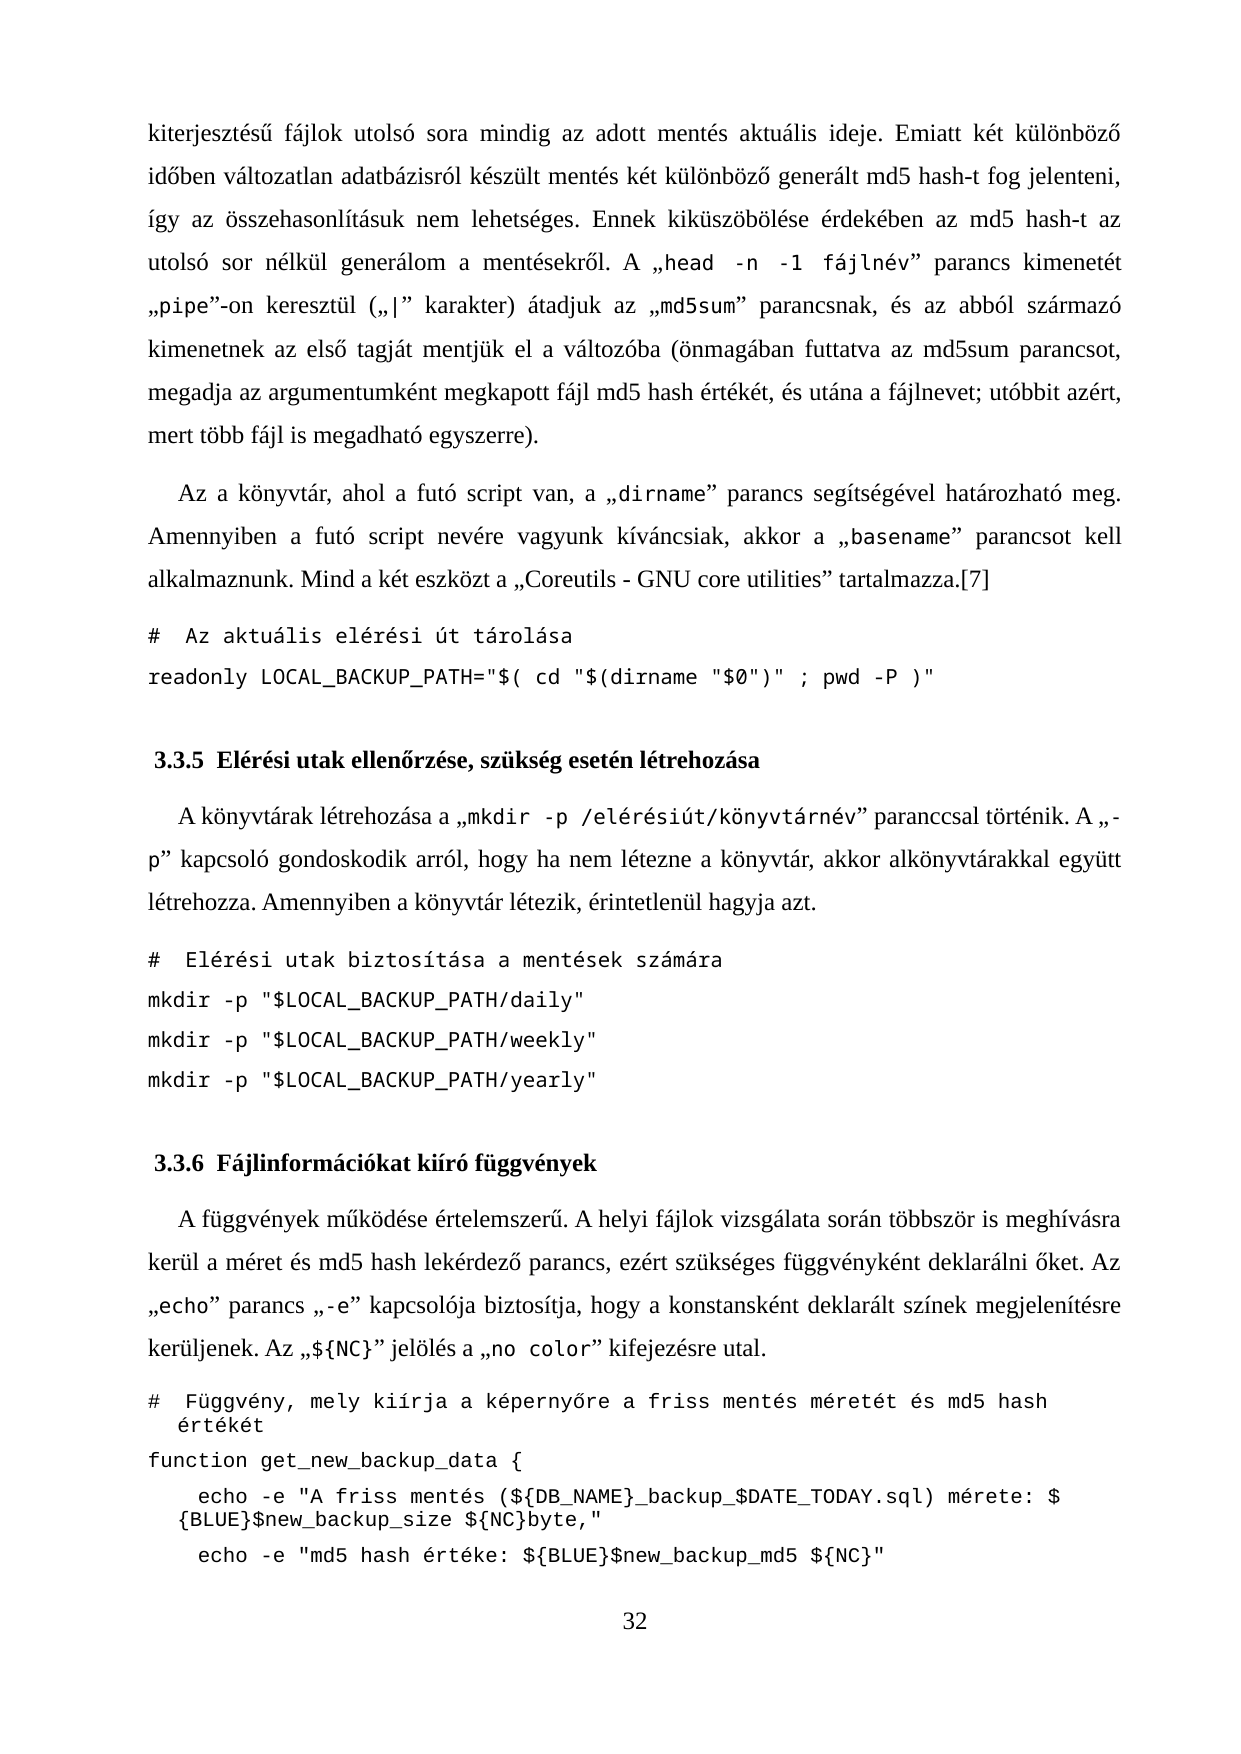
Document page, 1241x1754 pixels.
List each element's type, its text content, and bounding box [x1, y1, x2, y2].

subtitle Elérési utak ellenőrzése, szükség esetén létrehozása [148, 745, 1122, 774]
text A könyvtárak létrehozása a „mkdir -p /elérésiút/könyvtárnév” paranccsal történik. A „-p” kapcsoló gondoskodik arról, hogy ha nem létezne a könyvtár, akkor alkönyvtárakkal együtt létrehozza. Amennyiben a könyvtár létezik, érintetlenül hagyja azt. [148, 801, 1122, 916]
text kiterjesztésű fájlok utolsó sora mindig az adott mentés aktuális ideje. Emiatt két különböző időben változatlan adatbázisról készült mentés két különböző generált md5 hash-t fog jelenteni, így az összehasonlításuk nem lehetséges. Ennek kiküszöbölése érdekében az md5 hash-t az utolsó sor nélkül generálom a mentésekről. A „head -n -1 fájlnév” parancs kimenetét „pipe”-on keresztül („|” karakter) átadjuk az „md5sum” parancsnak, és az abból származó kimenetnek az első tagját mentjük el a változóba (önmagában futtatva az md5sum parancsot, megadja az argumentumként megkapott fájl md5 hash értékét, és utána a fájlnevet; utóbbit azért, mert több fájl is megadható egyszerre). [148, 118, 1122, 449]
text Az a könyvtár, ahol a futó script van, a „dirname” parancs segítségével határozható meg. Amennyiben a futó script nevére vagyunk kíváncsiak, akkor a „basename” parancsot kell alkalmaznunk. Mind a két eszközt a „Coreutils - GNU core utilities” tartalmazza.[7] [148, 478, 1122, 593]
text mkdir -p "$LOCAL_BACKUP_PATH/yearly" [148, 1065, 1122, 1094]
text mkdir -p "$LOCAL_BACKUP_PATH/daily" [148, 985, 1122, 1013]
text readonly LOCAL_BACKUP_PATH="$( cd "$(dirname "$0")" ; pwd -P )" [148, 662, 1122, 690]
text A függvények működése értelemszerű. A helyi fájlok vizsgálata során többször is meghívásra kerül a méret és md5 hash lekérdező parancs, ezért szükséges függvényként deklarálni őket. Az „echo” parancs „-e” kapcsolója biztosítja, hogy a konstansként deklarált színek megjelenítésre kerüljenek. Az „${NC}” jelölés a „no color” kifejezésre utal. [148, 1204, 1122, 1362]
text echo -e "A friss mentés (${DB_NAME}_backup_$DATE_TODAY.sql) mérete: ${BLUE}$new_backup_size ${NC}byte," [148, 1486, 1122, 1533]
text echo -e "md5 hash értéke: ${BLUE}$new_backup_md5 ${NC}" [148, 1545, 1122, 1568]
text mkdir -p "$LOCAL_BACKUP_PATH/weekly" [148, 1025, 1122, 1053]
text # Elérési utak biztosítása a mentések számára [148, 945, 1122, 973]
text # Függvény, mely kiírja a képernyőre a friss mentés méretét és md5 hash értékét [148, 1391, 1122, 1438]
text function get_new_backup_data { [148, 1450, 1122, 1474]
subtitle Fájlinformációkat kiíró függvények [148, 1148, 1122, 1177]
text # Az aktuális elérési út tárolása [148, 622, 1122, 650]
